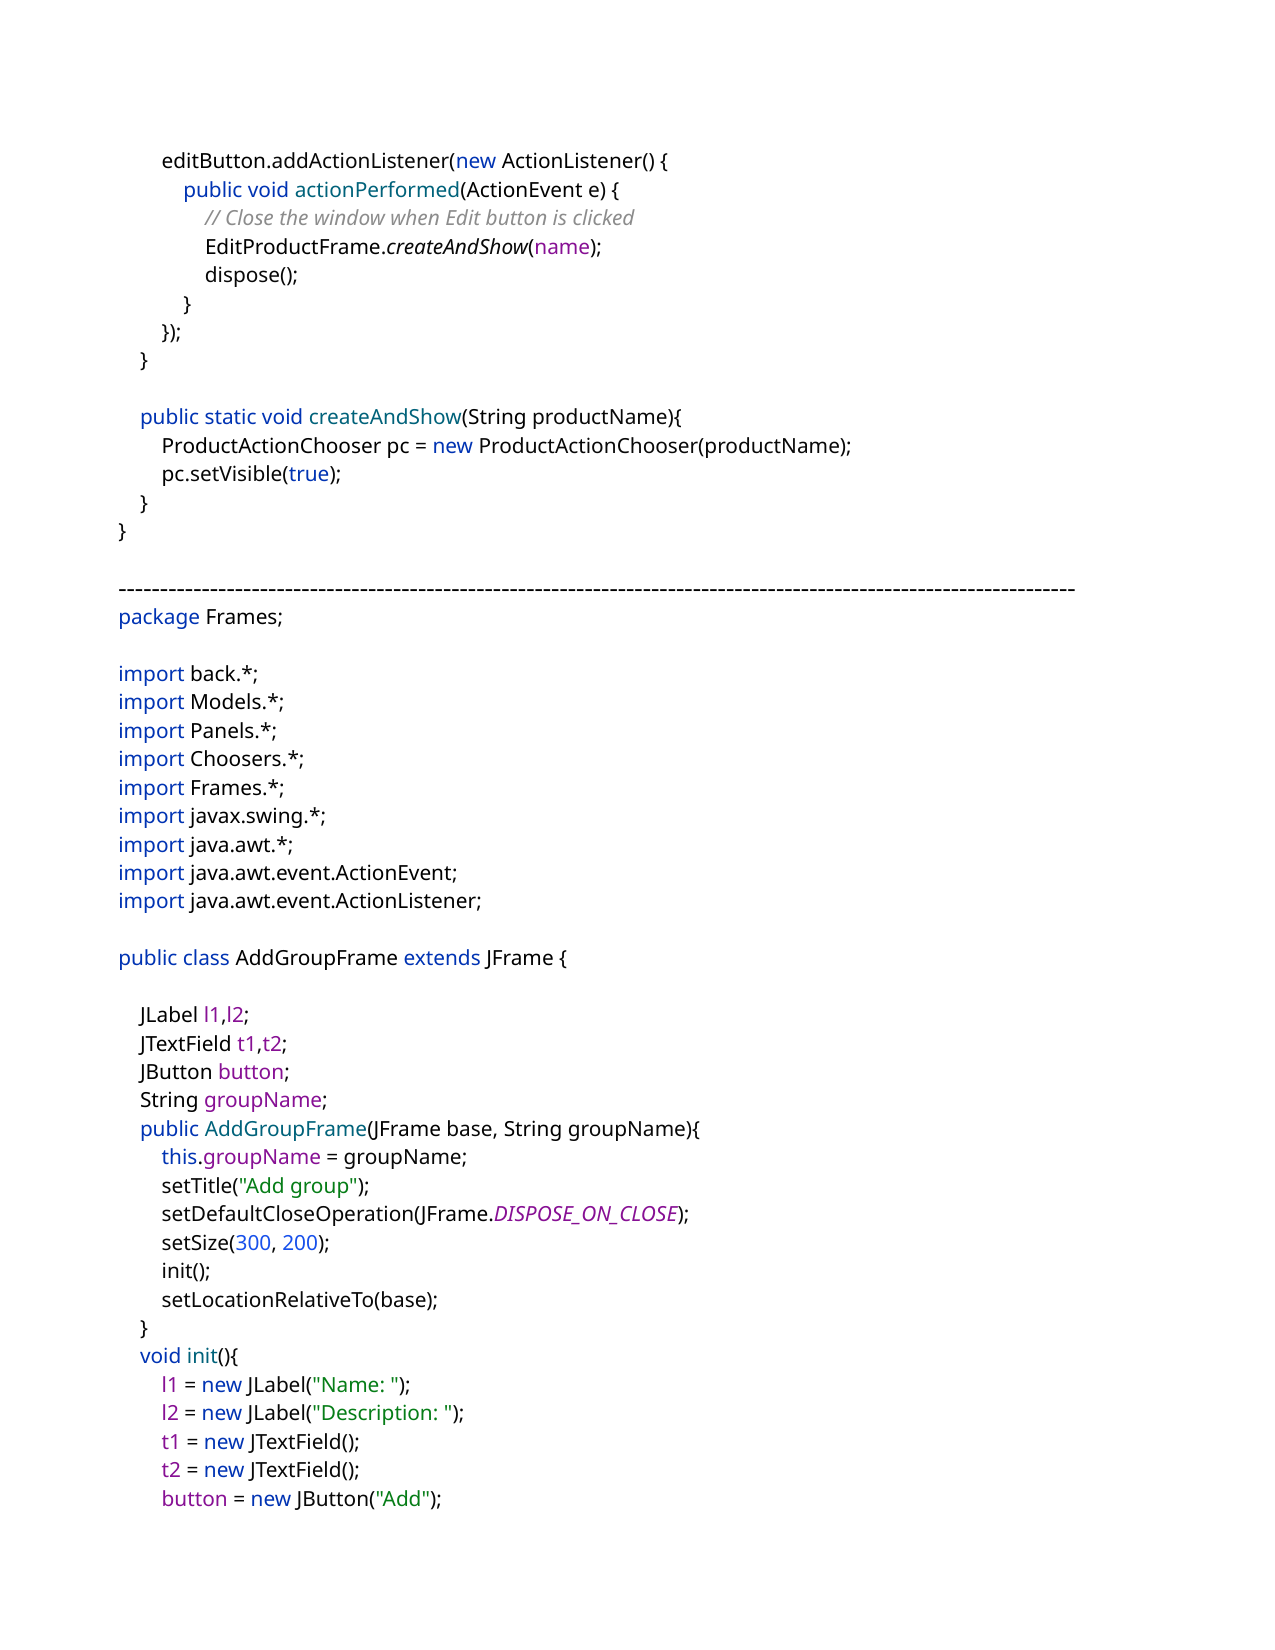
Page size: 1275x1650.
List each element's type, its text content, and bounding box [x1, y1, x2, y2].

text ------------------------------------------------------------------------------------------------------------------- [118, 573, 1157, 602]
text package Frames; import back.*; import Models.*; import Panels.*; import Choosers.*; import Frames.*; import javax.swing.*; import java.awt.*; import java.awt.event.ActionEvent; import java.awt.event.ActionListener; public class AddGroupFrame extends JFrame { JLabel l1,l2; JTextField t1,t2; JButton button; String groupName; public AddGroupFrame(JFrame base, String groupName){ this.groupName = groupName; setTitle("Add group"); setDefaultCloseOperation(JFrame.DISPOSE_ON_CLOSE); setSize(300, 200); init(); setLocationRelativeTo(base); } void init(){ l1 = new JLabel("Name: "); l2 = new JLabel("Description: "); t1 = new JTextField(); t2 = new JTextField(); button = new JButton("Add"); [118, 602, 1157, 1512]
text editButton.addActionListener(new ActionListener() { public void actionPerformed(ActionEvent e) { // Close the window when Edit button is clicked EditProductFrame.createAndShow(name); dispose(); } }); } public static void createAndShow(String productName){ ProductActionChooser pc = new ProductActionChooser(productName); pc.setVisible(true); } } [118, 118, 1157, 573]
